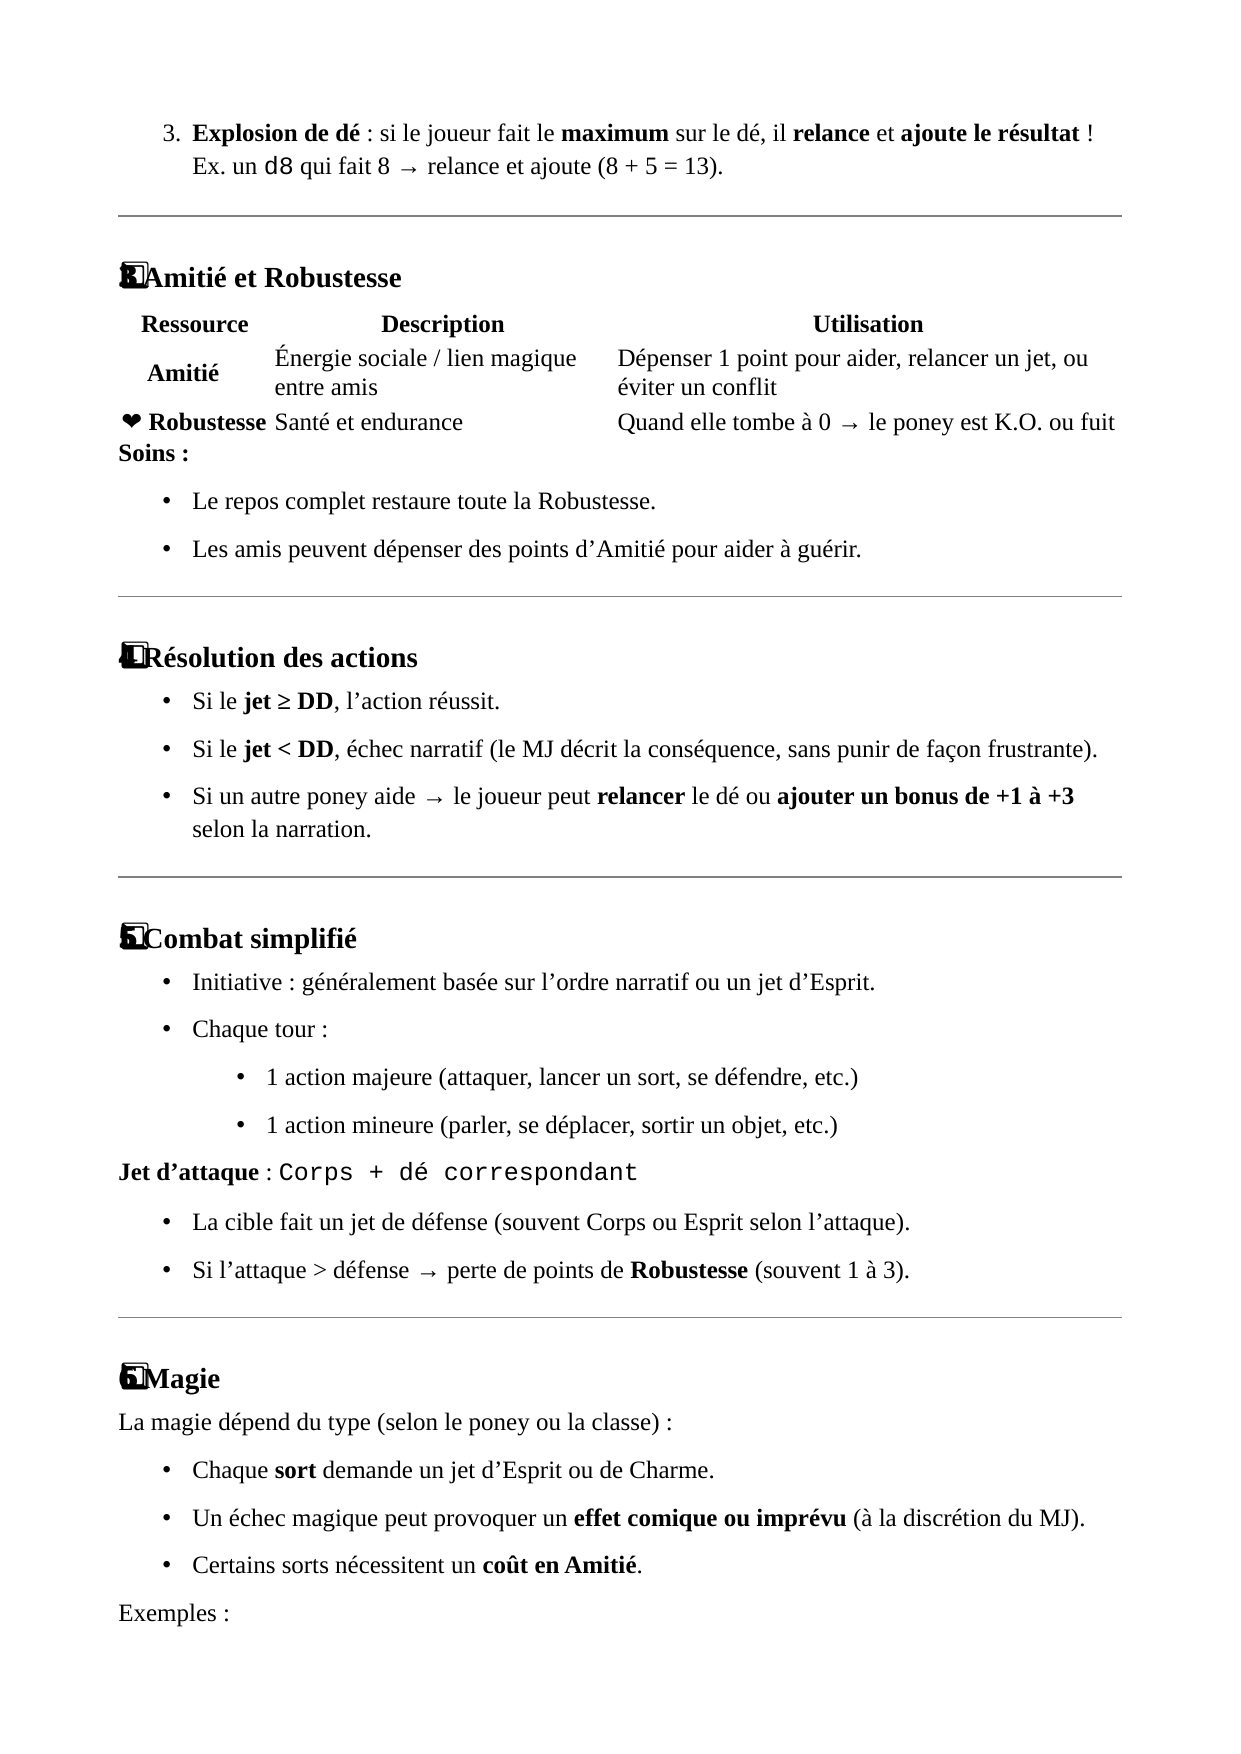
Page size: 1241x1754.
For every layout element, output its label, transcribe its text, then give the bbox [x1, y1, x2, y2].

table_cell 💖 Amitié [118, 341, 271, 404]
table_cell ❤️ Robustesse [118, 404, 271, 438]
subtitle 4️⃣ Résolution des actions [118, 640, 1122, 674]
list 1 action mineure (parler, se déplacer, sortir un objet, etc.) [236, 1110, 1122, 1138]
subtitle 6️⃣ Magie [118, 1361, 1122, 1395]
table_header Utilisation [614, 306, 1122, 341]
text La magie dépend du type (selon le poney ou la classe) : [118, 1407, 1122, 1436]
text Jet d’attaque : Corps + dé correspondant [118, 1157, 1122, 1188]
list 1 action majeure (attaquer, lancer un sort, se défendre, etc.) [236, 1062, 1122, 1091]
list Certains sorts nécessitent un coût en Amitié. [162, 1550, 1122, 1579]
list Chaque sort demande un jet d’Esprit ou de Charme. [162, 1455, 1122, 1484]
text Exemples : [118, 1598, 1122, 1627]
list Si un autre poney aide → le joueur peut relancer le dé ou ajouter un bonus de +1 à +3 selon la narration. [162, 781, 1122, 843]
text Soins : [118, 438, 1122, 467]
table_cell Dépenser 1 point pour aider, relancer un jet, ou éviter un conflit [614, 341, 1122, 404]
subtitle 5️⃣ Combat simplifié [118, 921, 1122, 954]
table_cell Énergie sociale / lien magique entre amis [271, 341, 614, 404]
list Les amis peuvent dépenser des points d’Amitié pour aider à guérir. [162, 534, 1122, 562]
table_cell Santé et endurance [271, 404, 614, 438]
list Le repos complet restaure toute la Robustesse. [162, 486, 1122, 515]
list Chaque tour : [162, 1014, 1122, 1043]
list La cible fait un jet de défense (souvent Corps ou Esprit selon l’attaque). [162, 1207, 1122, 1236]
subtitle 3️⃣ Amitié et Robustesse [118, 260, 1122, 293]
list Si le jet ≥ DD, l’action réussit. [162, 686, 1122, 715]
list Explosion de dé : si le joueur fait le maximum sur le dé, il relance et ajoute le résultat ! Ex. un d8 qui fait 8 → relance et ajoute (8 + 5 = 13). [162, 118, 1122, 182]
table_header Ressource [118, 306, 271, 341]
list Initiative : généralement basée sur l’ordre narratif ou un jet d’Esprit. [162, 967, 1122, 996]
table_cell Quand elle tombe à 0 → le poney est K.O. ou fuit [614, 404, 1122, 438]
list Si l’attaque > défense → perte de points de Robustesse (souvent 1 à 3). [162, 1255, 1122, 1284]
table_header Description [271, 306, 614, 341]
list Si le jet < DD, échec narratif (le MJ décrit la conséquence, sans punir de façon frustrante). [162, 734, 1122, 763]
list Un échec magique peut provoquer un effet comique ou imprévu (à la discrétion du MJ). [162, 1503, 1122, 1531]
